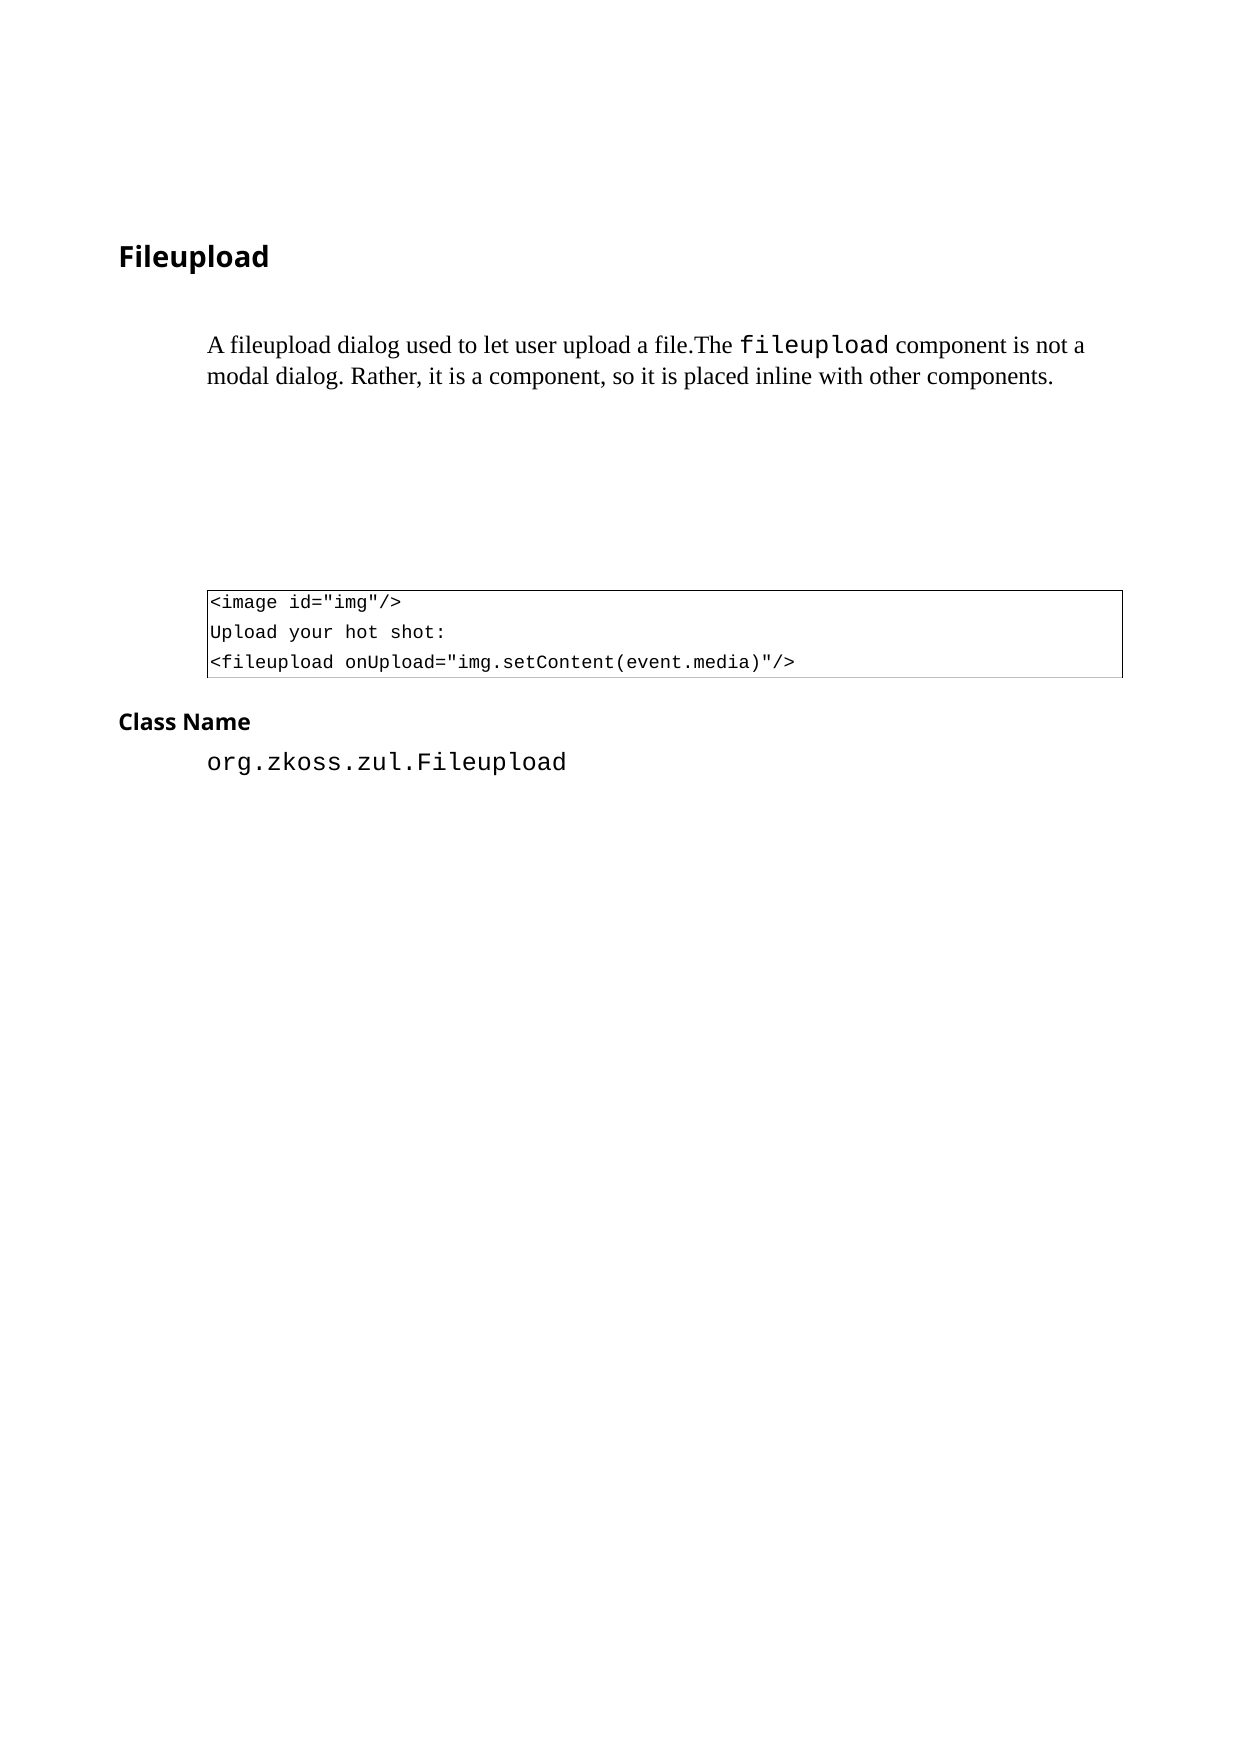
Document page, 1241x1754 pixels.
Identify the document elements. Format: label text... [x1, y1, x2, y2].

subtitle Fileupload [118, 237, 1122, 276]
text <image id="img"/> [208, 591, 1122, 614]
text org.zkoss.zul.Fileupload [207, 749, 1122, 777]
text Upload your hot shot: [208, 620, 1122, 644]
subtitle Class Name [118, 705, 1122, 737]
text A fileupload dialog used to let user upload a file.The fileupload component is not a modal dialog. Rather, it is a component, so it is placed inline with other components. [207, 330, 1122, 390]
text <fileupload onUpload="img.setContent(event.media)"/> [208, 650, 1122, 677]
